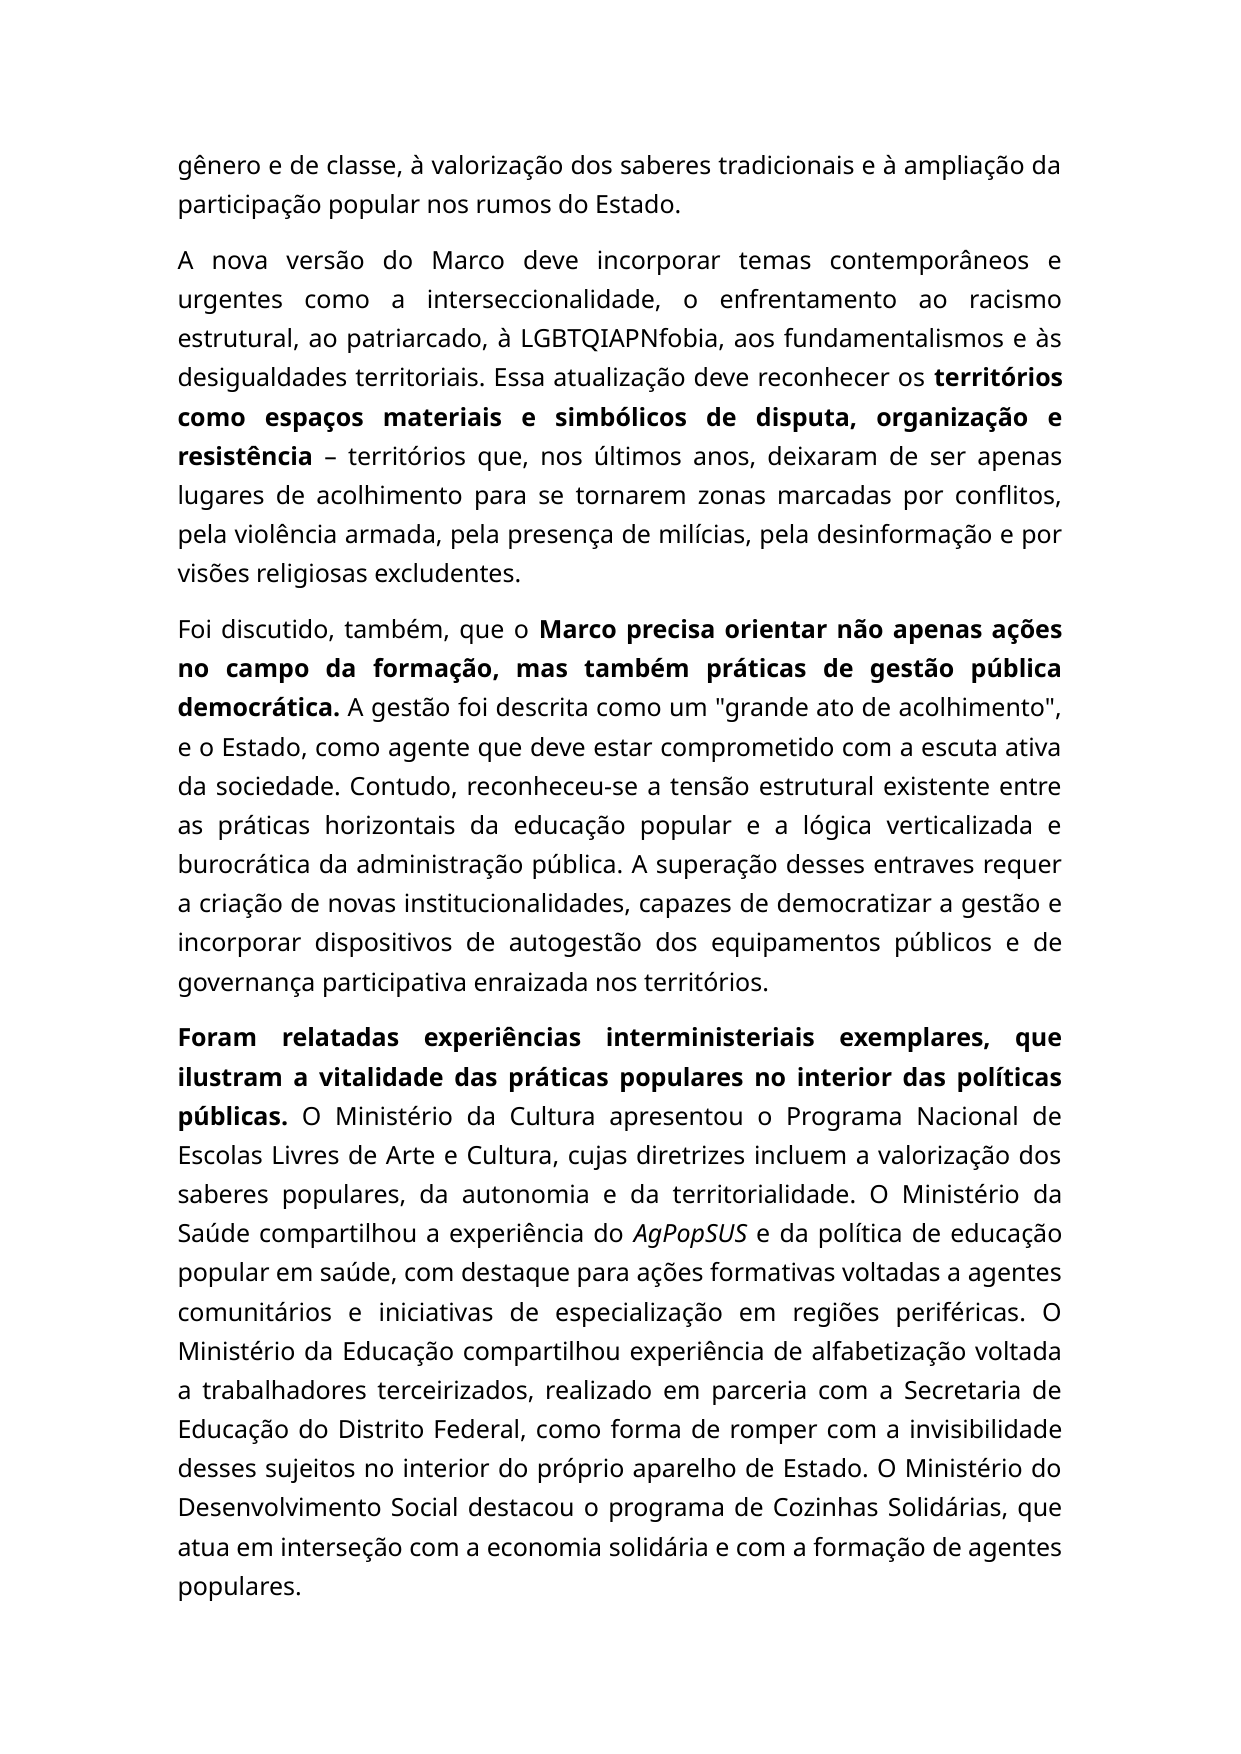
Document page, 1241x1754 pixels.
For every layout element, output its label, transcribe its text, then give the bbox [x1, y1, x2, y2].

text A nova versão do Marco deve incorporar temas contemporâneos e urgentes como a interseccionalidade, o enfrentamento ao racismo estrutural, ao patriarcado, à LGBTQIAPNfobia, aos fundamentalismos e às desigualdades territoriais. Essa atualização deve reconhecer os territórios como espaços materiais e simbólicos de disputa, organização e resistência – territórios que, nos últimos anos, deixaram de ser apenas lugares de acolhimento para se tornarem zonas marcadas por conflitos, pela violência armada, pela presença de milícias, pela desinformação e por visões religiosas excludentes. [177, 243, 1063, 590]
text gênero e de classe, à valorização dos saberes tradicionais e à ampliação da participação popular nos rumos do Estado. [177, 148, 1063, 221]
text Foi discutido, também, que o Marco precisa orientar não apenas ações no campo da formação, mas também práticas de gestão pública democrática. A gestão foi descrita como um "grande ato de acolhimento", e o Estado, como agente que deve estar comprometido com a escuta ativa da sociedade. Contudo, reconheceu-se a tensão estrutural existente entre as práticas horizontais da educação popular e a lógica verticalizada e burocrática da administração pública. A superação desses entraves requer a criação de novas institucionalidades, capazes de democratizar a gestão e incorporar dispositivos de autogestão dos equipamentos públicos e de governança participativa enraizada nos territórios. [177, 612, 1063, 998]
text Foram relatadas experiências interministeriais exemplares, que ilustram a vitalidade das práticas populares no interior das políticas públicas. O Ministério da Cultura apresentou o Programa Nacional de Escolas Livres de Arte e Cultura, cujas diretrizes incluem a valorização dos saberes populares, da autonomia e da territorialidade. O Ministério da Saúde compartilhou a experiência do AgPopSUS e da política de educação popular em saúde, com destaque para ações formativas voltadas a agentes comunitários e iniciativas de especialização em regiões periféricas. O Ministério da Educação compartilhou experiência de alfabetização voltada a trabalhadores terceirizados, realizado em parceria com a Secretaria de Educação do Distrito Federal, como forma de romper com a invisibilidade desses sujeitos no interior do próprio aparelho de Estado. O Ministério do Desenvolvimento Social destacou o programa de Cozinhas Solidárias, que atua em interseção com a economia solidária e com a formação de agentes populares. [177, 1020, 1063, 1602]
